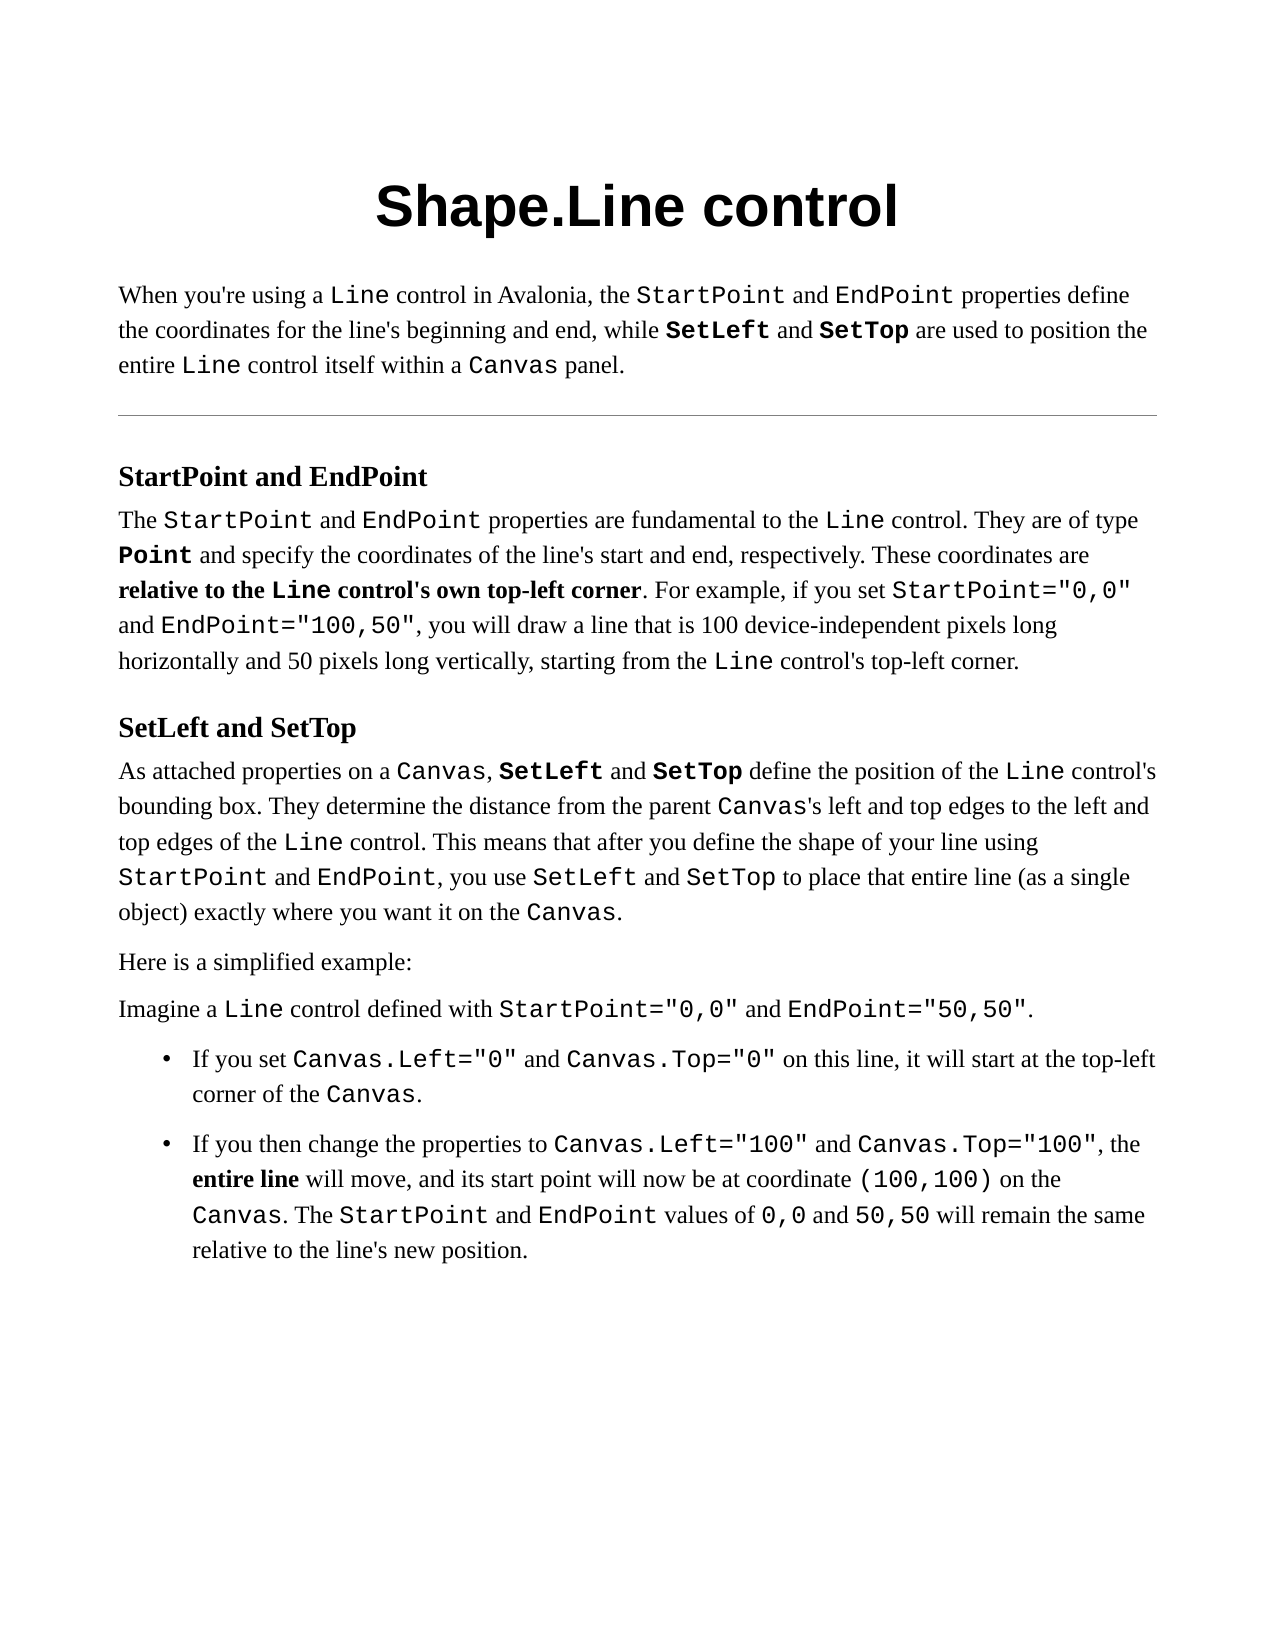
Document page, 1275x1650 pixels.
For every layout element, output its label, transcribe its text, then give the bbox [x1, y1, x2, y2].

subtitle SetLeft and SetTop [118, 710, 1157, 744]
text Here is a simplified example: [118, 947, 1157, 976]
list If you then change the properties to Canvas.Left="100" and Canvas.Top="100", the entire line will move, and its start point will now be at coordinate (100,100) on the Canvas. The StartPoint and EndPoint values of 0,0 and 50,50 will remain the same relative to the line's new position. [162, 1129, 1157, 1263]
text The StartPoint and EndPoint properties are fundamental to the Line control. They are of type Point and specify the coordinates of the line's start and end, respectively. These coordinates are relative to the Line control's own top-left corner. For example, if you set StartPoint="0,0" and EndPoint="100,50", you will draw a line that is 100 device-independent pixels long horizontally and 50 pixels long vertically, starting from the Line control's top-left corner. [118, 505, 1157, 677]
title Shape.Line control [118, 172, 1157, 239]
text As attached properties on a Canvas, SetLeft and SetTop define the position of the Line control's bounding box. They determine the distance from the parent Canvas's left and top edges to the left and top edges of the Line control. This means that after you define the shape of your line using StartPoint and EndPoint, you use SetLeft and SetTop to place that entire line (as a single object) exactly where you want it on the Canvas. [118, 756, 1157, 928]
subtitle StartPoint and EndPoint [118, 459, 1157, 493]
text Imagine a Line control defined with StartPoint="0,0" and EndPoint="50,50". [118, 994, 1157, 1025]
text When you're using a Line control in Avalonia, the StartPoint and EndPoint properties define the coordinates for the line's beginning and end, while SetLeft and SetTop are used to position the entire Line control itself within a Canvas panel. [118, 280, 1157, 381]
list If you set Canvas.Left="0" and Canvas.Top="0" on this line, it will start at the top-left corner of the Canvas. [162, 1044, 1157, 1110]
